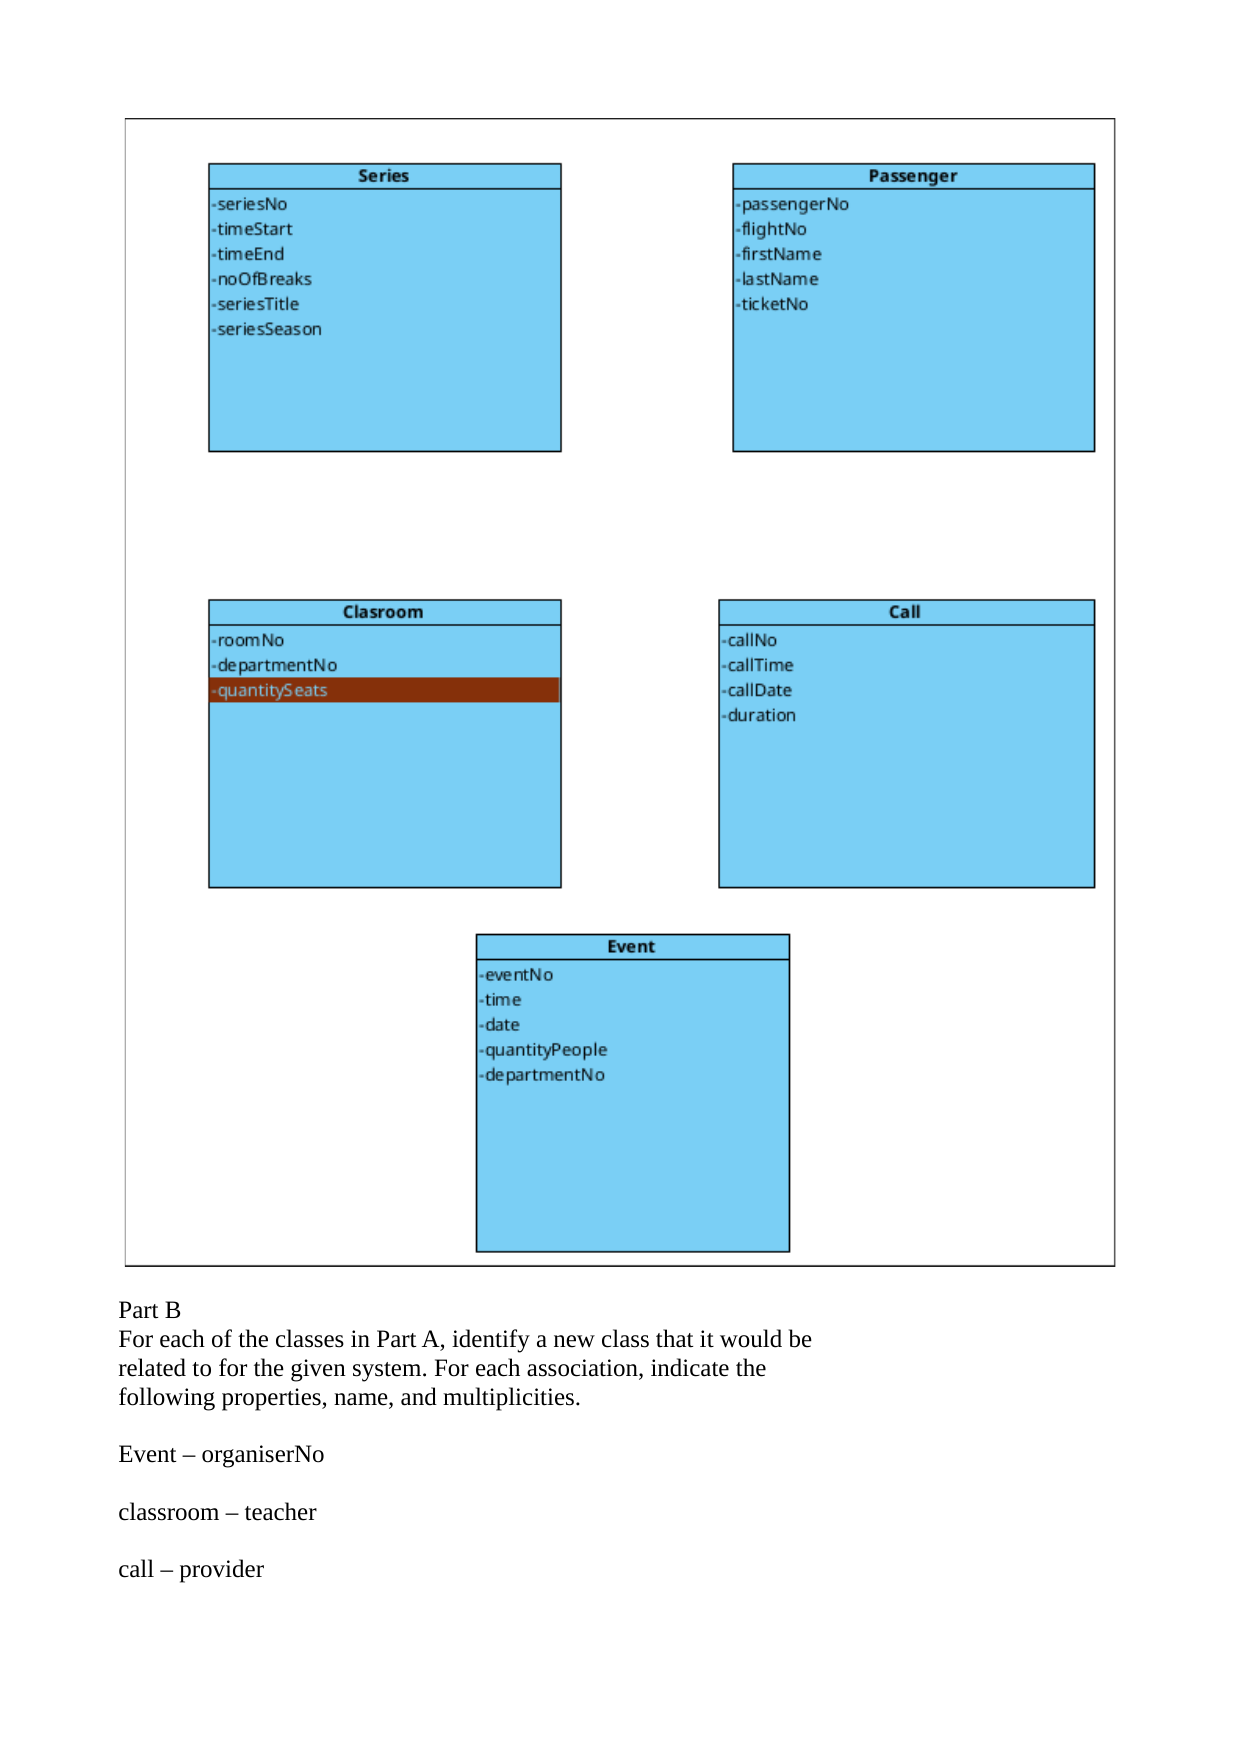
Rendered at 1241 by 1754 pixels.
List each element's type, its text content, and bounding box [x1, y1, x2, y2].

text call – provider [118, 1554, 1122, 1583]
text classroom – teacher [118, 1497, 1122, 1525]
text related to for the given system. For each association, indicate the [118, 1353, 1122, 1382]
picture [124, 118, 1116, 1267]
text following properties, name, and multiplicities. [118, 1382, 1122, 1410]
text Part B [118, 1295, 1122, 1324]
text Event – organiserNo [118, 1439, 1122, 1468]
text For each of the classes in Part A, identify a new class that it would be [118, 1324, 1122, 1353]
